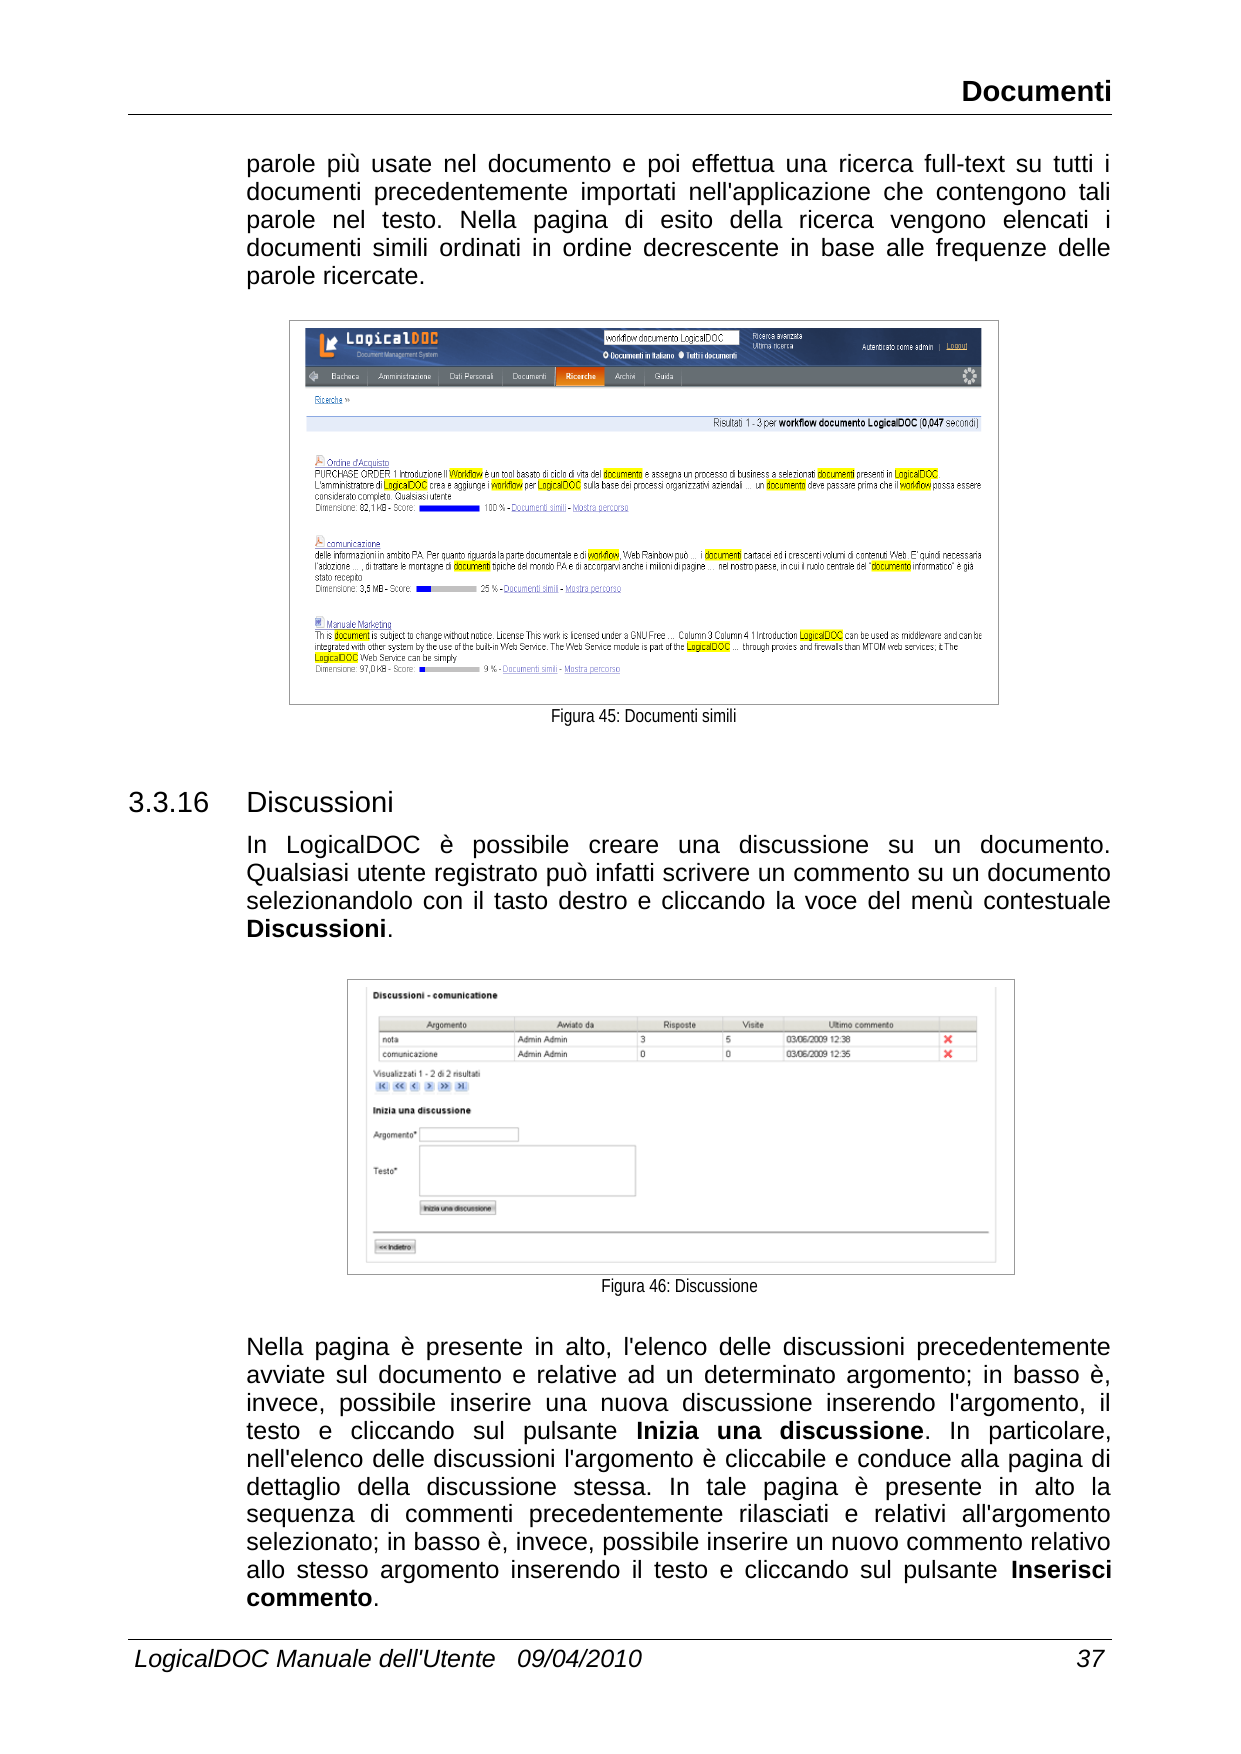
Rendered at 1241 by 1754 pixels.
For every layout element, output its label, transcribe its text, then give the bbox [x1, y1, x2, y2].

text Nella pagina è presente in alto, l'elenco delle discussioni precedentemente avviate sul documento e relative ad un determinato argomento; in basso è, invece, possibile inserire una nuova discussione inserendo l'argomento, il testo e cliccando sul pulsante Inizia una discussione. In particolare, nell'elenco delle discussioni l'argomento è cliccabile e conduce alla pagina di dettaglio della discussione stessa. In tale pagina è presente in alto la sequenza di commenti precedentemente rilasciati e relativi all'argomento selezionato; in basso è, invece, possibile inserire un nuovo commento relativo allo stesso argomento inserendo il testo e cliccando sul pulsante Inserisci commento. [246, 1333, 1112, 1612]
text Figura 46: Discussione [347, 1275, 1012, 1297]
text parole più usate nel documento e poi effettua una ricerca full-text su tutti i documenti precedentemente importati nell'applicazione che contengono tali parole nel testo. Nella pagina di esito della ricerca vengono elencati i documenti simili ordinati in ordine decrescente in base alle frequenze delle parole ricercate. [246, 150, 1112, 289]
subtitle Discussioni [128, 786, 1112, 818]
text Figura 45: Documenti simili [288, 326, 999, 726]
text In LogicalDOC è possibile creare una discussione su un documento. Qualsiasi utente registrato può infatti scrivere un commento su un documento selezionandolo con il tasto destro e cliccando la voce del menù contestuale Discussioni. [246, 831, 1112, 942]
